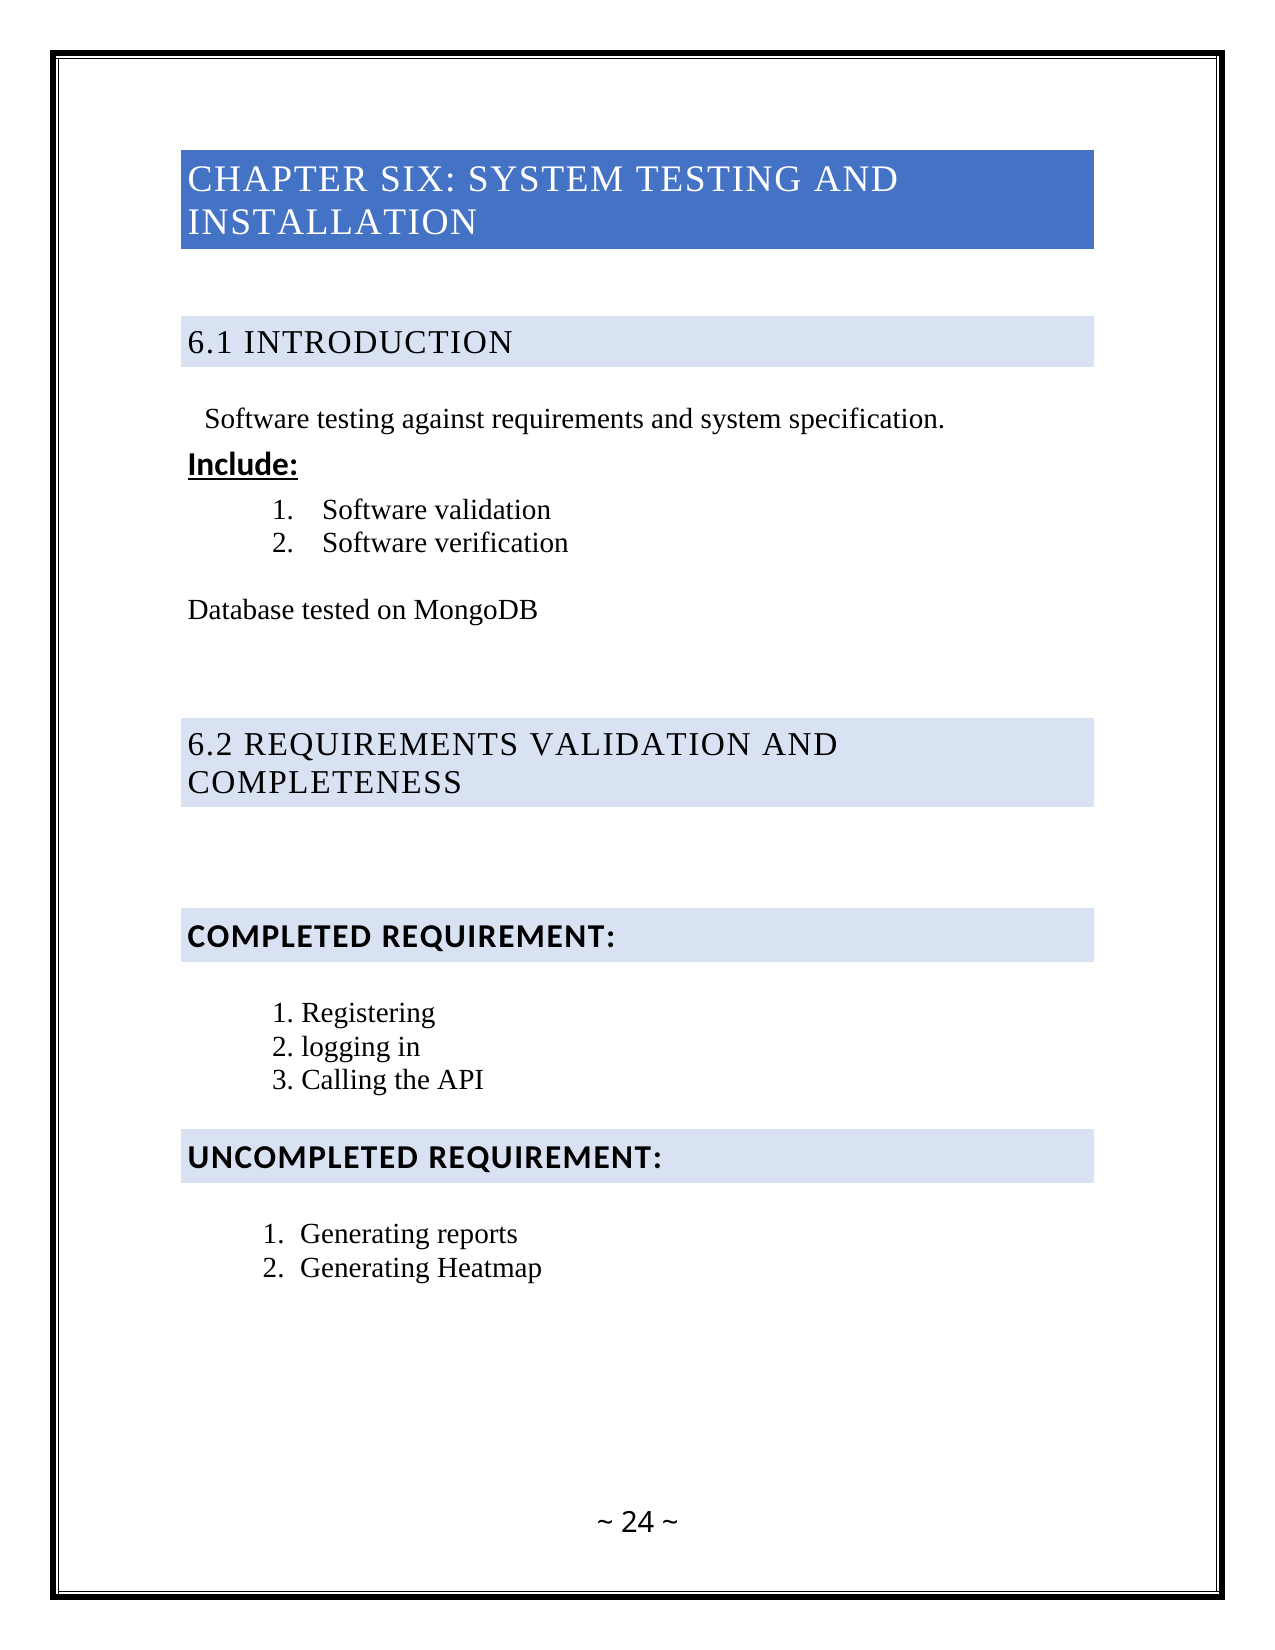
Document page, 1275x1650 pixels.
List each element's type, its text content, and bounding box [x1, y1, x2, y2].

text Software testing against requirements and system specification. [187, 401, 1087, 434]
text 2. logging in [272, 1029, 1087, 1062]
subtitle completed Requirement: [188, 915, 1087, 955]
text 3. Calling the API [272, 1062, 1087, 1096]
list Generating reports [262, 1217, 1087, 1250]
subtitle CHAPTER SIX: SYSTEM TESTING AND INSTALLATION [188, 156, 1087, 242]
subtitle 6.2 Requirements Validation and Completeness [188, 724, 1087, 801]
subtitle 6.1 Introduction [188, 323, 1087, 361]
text Include: [187, 443, 1087, 483]
text Database tested on MongoDB [187, 592, 1087, 626]
subtitle Uncompleted Requirement: [188, 1136, 1087, 1177]
list Generating Heatmap [262, 1250, 1087, 1284]
list Software validation [272, 492, 1087, 525]
list Software verification [272, 525, 1087, 559]
text 1. Registering [272, 995, 1087, 1029]
